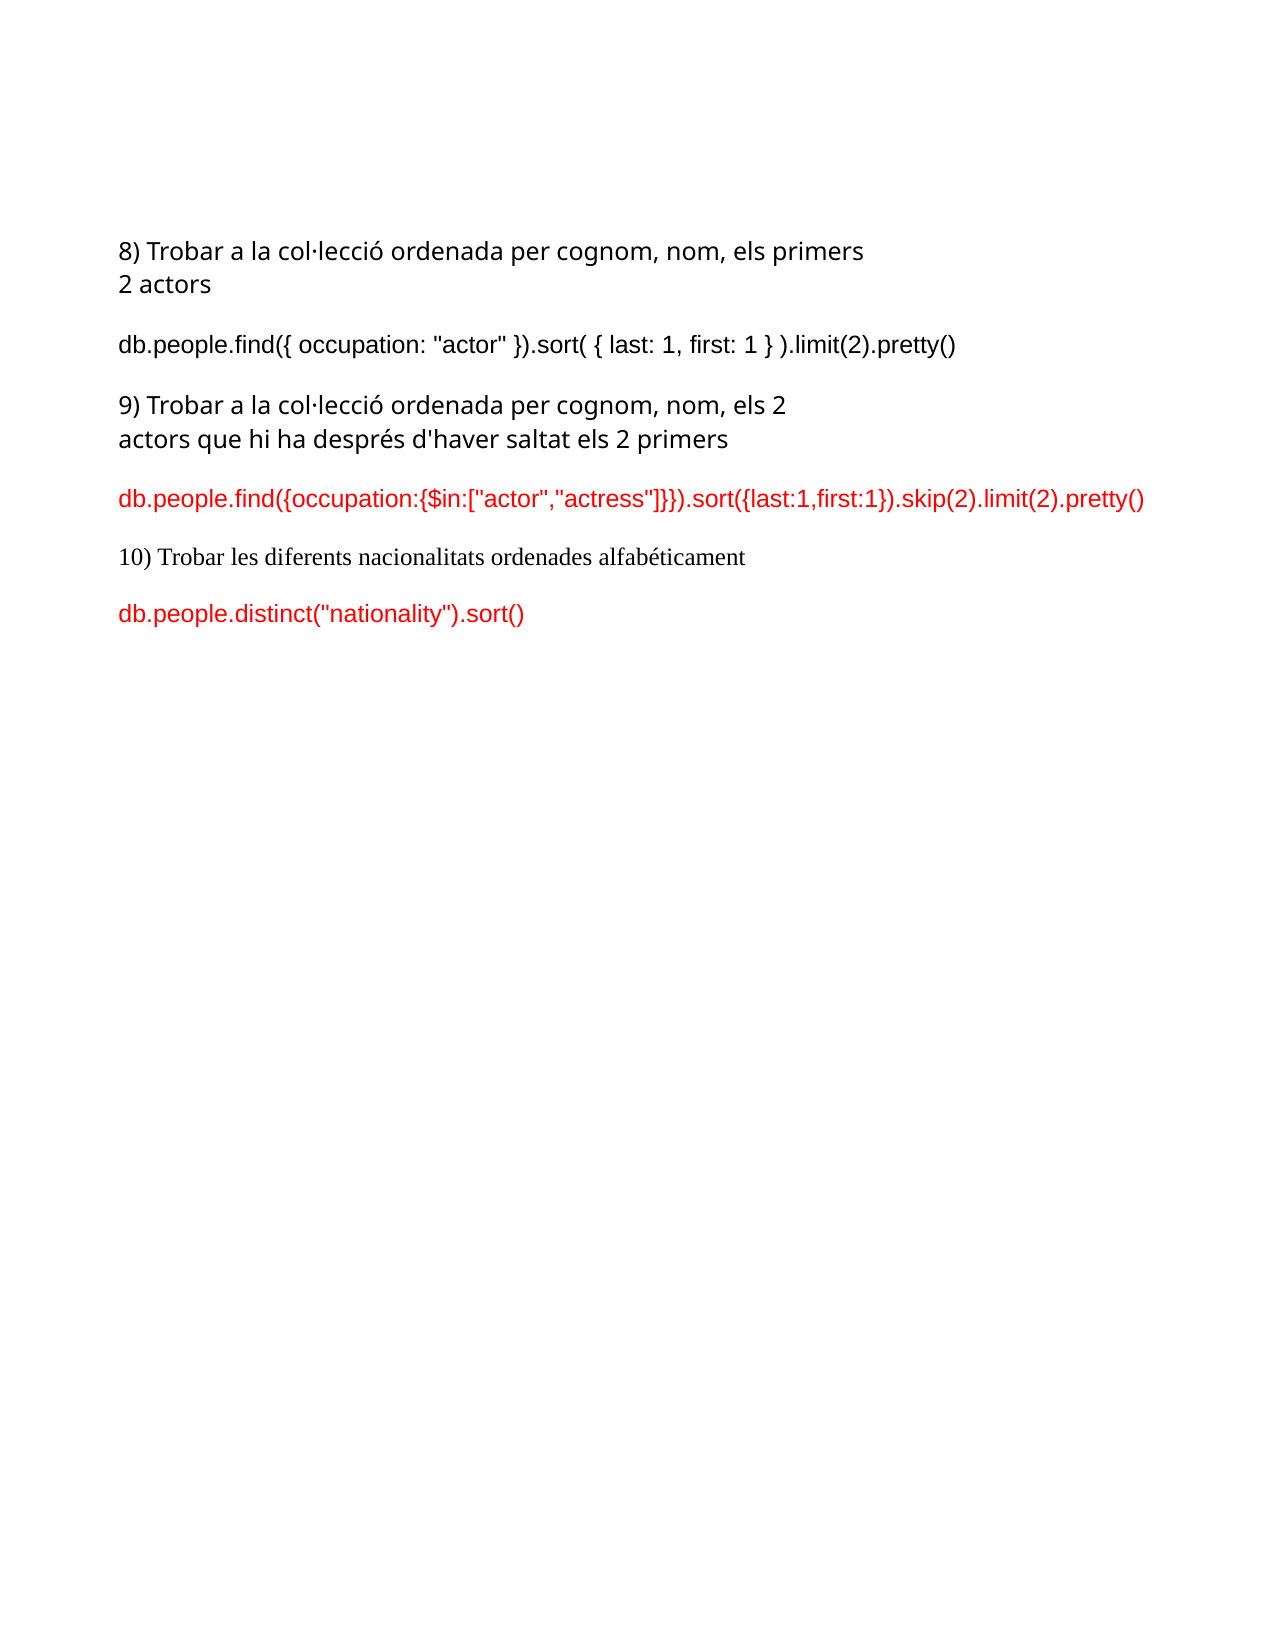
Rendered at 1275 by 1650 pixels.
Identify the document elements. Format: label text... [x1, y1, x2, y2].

text 9) Trobar a la col·lecció ordenada per cognom, nom, els 2 [118, 387, 1157, 422]
text 2 actors [118, 267, 1157, 301]
text 8) Trobar a la col·lecció ordenada per cognom, nom, els primers [118, 233, 1157, 267]
text actors que hi ha després d'haver saltat els 2 primers [118, 422, 1157, 456]
text db.people.distinct("nationality").sort() [118, 599, 1157, 628]
text db.people.find({ occupation: "actor" }).sort( { last: 1, first: 1 } ).limit(2).pretty() [118, 330, 1157, 359]
text 10) Trobar les diferents nacionalitats ordenades alfabéticament [118, 542, 1157, 571]
text db.people.find({occupation:{$in:["actor","actress"]}}).sort({last:1,first:1}).skip(2).limit(2).pretty() [118, 484, 1157, 513]
